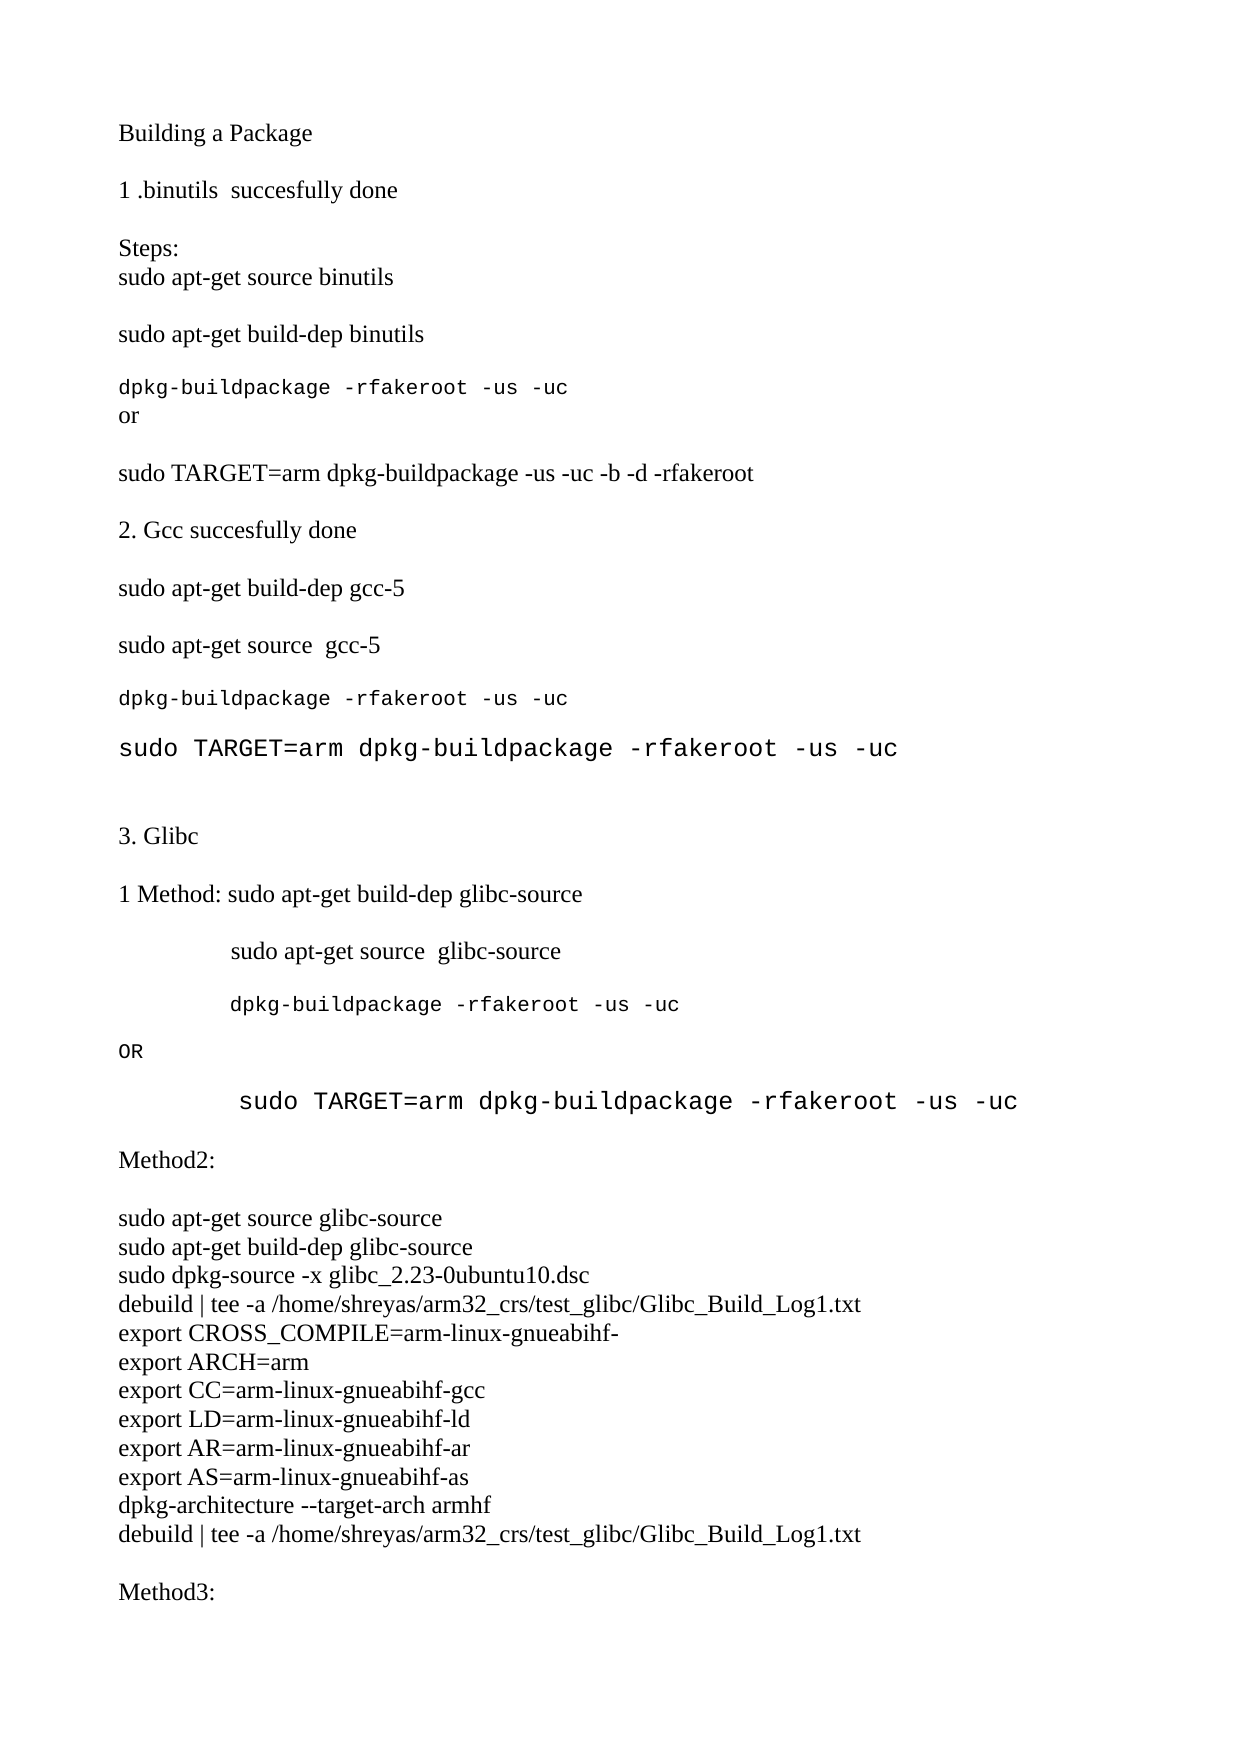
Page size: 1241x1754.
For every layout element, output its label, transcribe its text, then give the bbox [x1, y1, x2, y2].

text dpkg-architecture --target-arch armhf [118, 1490, 1122, 1519]
text sudo dpkg-source -x glibc_2.23-0ubuntu10.dsc [118, 1260, 1122, 1289]
text OR [118, 1041, 1122, 1064]
text export AR=arm-linux-gnueabihf-ar [118, 1433, 1122, 1462]
text sudo apt-get source binutils [118, 262, 1122, 291]
text sudo apt-get source glibc-source [118, 1203, 1122, 1232]
text Method2: [118, 1145, 1122, 1174]
text sudo apt-get build-dep glibc-source [118, 1232, 1122, 1260]
text 1 .binutils succesfully done [118, 176, 1122, 204]
text Method3: [118, 1577, 1122, 1605]
text sudo apt-get source glibc-source [118, 936, 1122, 965]
text export CC=arm-linux-gnueabihf-gcc [118, 1375, 1122, 1404]
text or [118, 401, 1122, 429]
text sudo apt-get build-dep gcc-5 [118, 573, 1122, 602]
text export CROSS_COMPILE=arm-linux-gnueabihf- [118, 1318, 1122, 1347]
text Building a Package [118, 118, 1122, 147]
text debuild | tee -a /home/shreyas/arm32_crs/test_glibc/Glibc_Build_Log1.txt [118, 1289, 1122, 1318]
text Steps: [118, 233, 1122, 262]
text 2. Gcc succesfully done [118, 516, 1122, 544]
text 1 Method: sudo apt-get build-dep glibc-source [118, 879, 1122, 907]
text dpkg-buildpackage -rfakeroot -us -uc [118, 377, 1122, 401]
text sudo apt-get build-dep binutils [118, 319, 1122, 348]
text sudo TARGET=arm dpkg-buildpackage -rfakeroot -us -uc [118, 1088, 1122, 1117]
text sudo TARGET=arm dpkg-buildpackage -us -uc -b -d -rfakeroot [118, 458, 1122, 487]
text export ARCH=arm [118, 1347, 1122, 1375]
text debuild | tee -a /home/shreyas/arm32_crs/test_glibc/Glibc_Build_Log1.txt [118, 1519, 1122, 1548]
text dpkg-buildpackage -rfakeroot -us -uc [118, 994, 1122, 1017]
text export LD=arm-linux-gnueabihf-ld [118, 1404, 1122, 1433]
text export AS=arm-linux-gnueabihf-as [118, 1462, 1122, 1490]
text sudo apt-get source gcc-5 [118, 631, 1122, 659]
text dpkg-buildpackage -rfakeroot -us -uc [118, 688, 1122, 712]
text 3. Glibc [118, 821, 1122, 850]
text sudo TARGET=arm dpkg-buildpackage -rfakeroot -us -uc [118, 735, 1122, 764]
